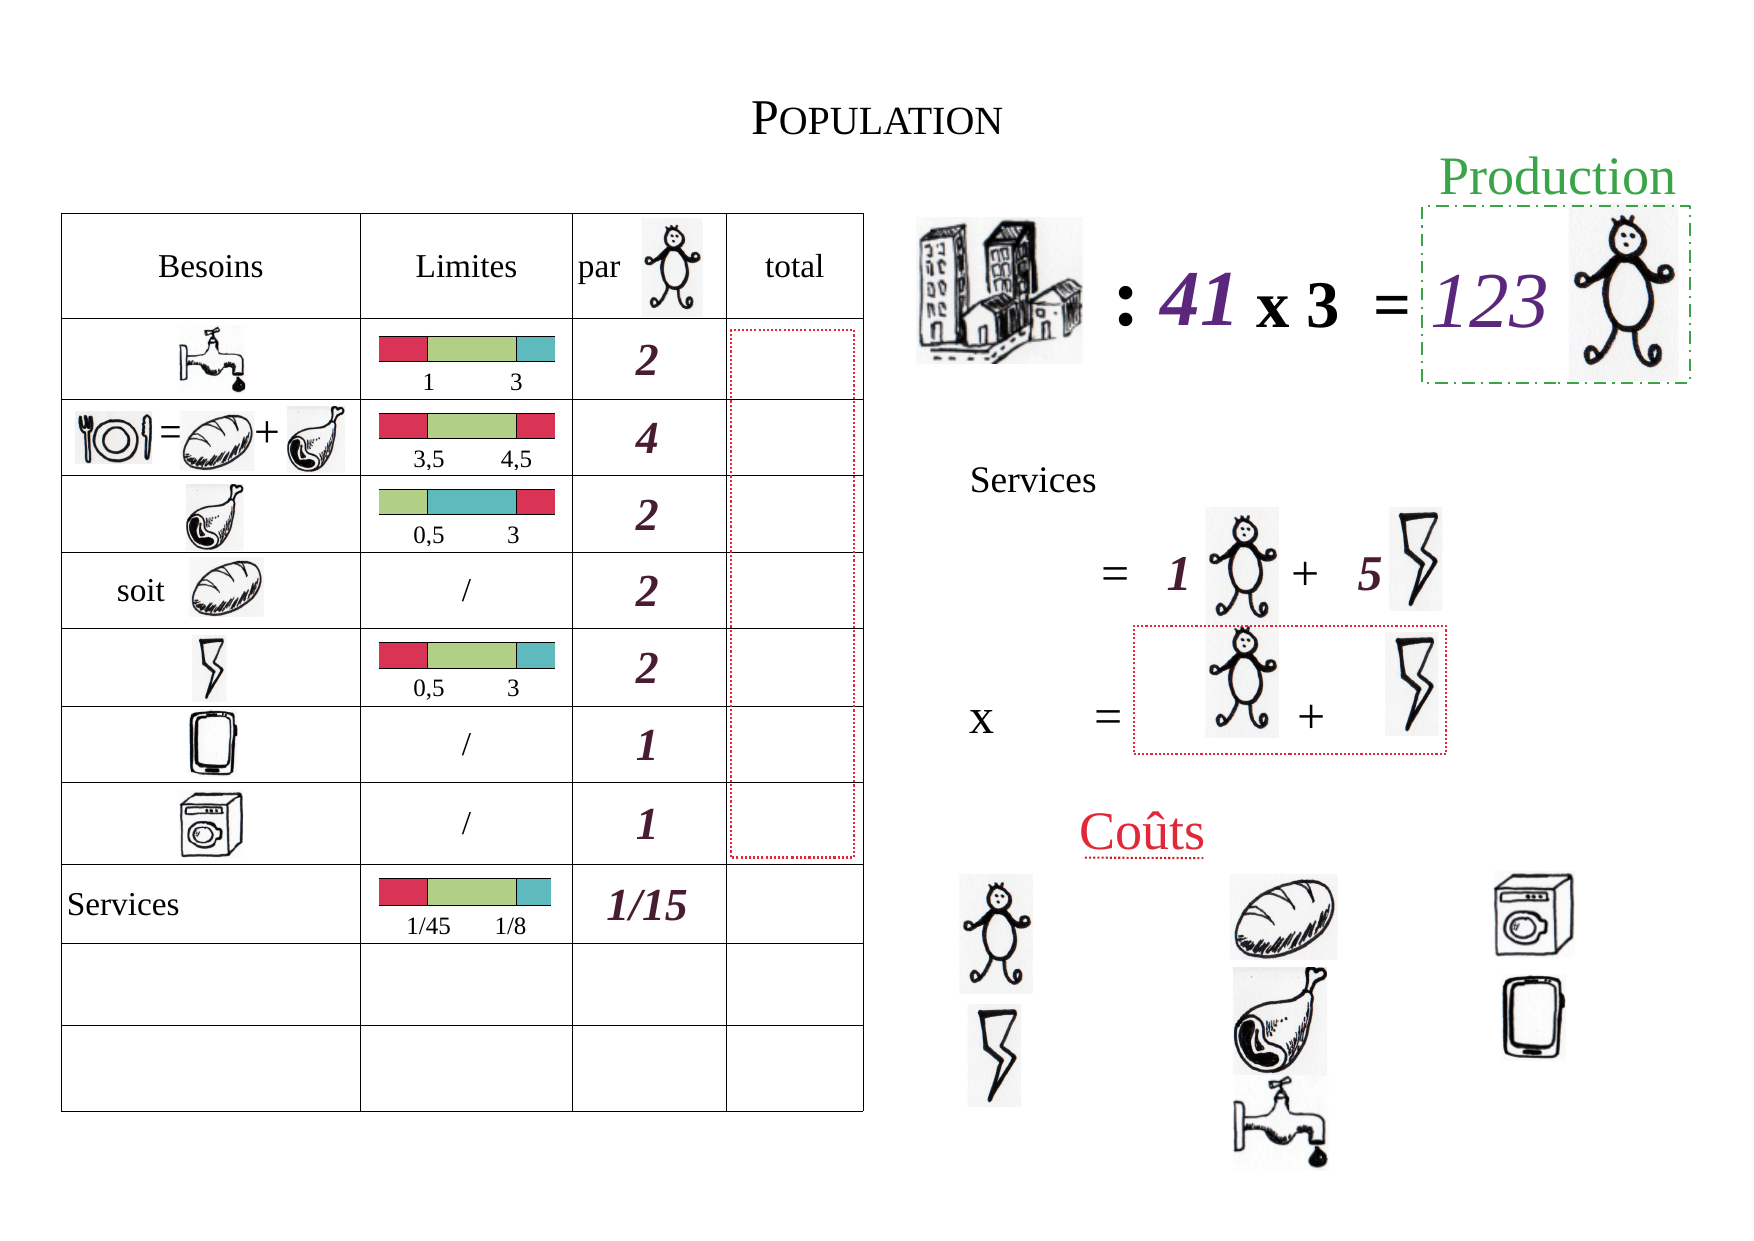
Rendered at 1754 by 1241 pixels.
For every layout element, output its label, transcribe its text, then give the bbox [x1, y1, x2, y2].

table_cell [517, 490, 555, 514]
table_cell [379, 490, 427, 514]
table_cell [727, 707, 863, 782]
table_cell 2 [573, 319, 726, 399]
table_cell 0,5 3 [361, 668, 572, 706]
table_cell [361, 629, 572, 642]
table_cell [62, 944, 360, 1025]
table_cell [62, 476, 360, 552]
table_cell [727, 553, 863, 628]
table_cell 2 [573, 629, 726, 706]
table_cell [361, 400, 572, 413]
picture [1232, 967, 1329, 1171]
table_cell soit [62, 553, 360, 628]
table_cell 4 [573, 400, 726, 475]
table_cell [555, 336, 572, 361]
table_cell [379, 643, 427, 668]
table_cell [428, 337, 516, 361]
table_cell [379, 337, 427, 361]
table_cell / [361, 783, 572, 864]
picture [188, 557, 264, 617]
table_cell [361, 642, 379, 668]
picture [179, 411, 255, 471]
table_cell [361, 413, 379, 438]
table_header Besoins [62, 214, 360, 318]
table_cell [361, 944, 572, 1025]
table_cell [428, 414, 516, 438]
table_cell [727, 944, 863, 1025]
picture [74, 411, 153, 464]
table_cell 1 [573, 783, 726, 864]
picture [1501, 974, 1566, 1061]
table_cell [361, 319, 572, 336]
table_cell [62, 319, 360, 399]
table_cell 0,5 3 [361, 514, 572, 552]
table_cell 1/45 1/8 [361, 905, 572, 943]
table_cell [727, 1026, 863, 1111]
table_cell 1 3 [361, 361, 572, 399]
table_cell [727, 319, 863, 399]
table_cell [555, 642, 572, 668]
table_cell [379, 879, 427, 905]
picture [187, 709, 238, 777]
table_cell [555, 413, 572, 438]
table_cell [517, 414, 555, 438]
picture [1568, 203, 1679, 381]
table_cell [428, 490, 516, 514]
table_cell [428, 643, 516, 668]
table_cell [727, 865, 863, 943]
picture [916, 217, 1084, 364]
table_cell 2 [573, 553, 726, 628]
table_cell / [361, 553, 572, 628]
table_cell / [361, 707, 572, 782]
table_cell 1/15 [573, 865, 726, 943]
table_cell [517, 879, 551, 905]
table_cell [62, 629, 360, 706]
table_cell [361, 476, 572, 489]
table_cell [517, 643, 555, 668]
picture [1385, 632, 1439, 736]
picture [178, 790, 244, 858]
table_cell = + [62, 400, 360, 475]
picture [1388, 507, 1443, 611]
table_cell [361, 336, 379, 361]
picture [192, 635, 227, 702]
table_cell [361, 489, 379, 514]
table_cell [517, 337, 555, 361]
table_cell [379, 414, 427, 438]
table_cell [62, 1026, 360, 1111]
picture [286, 406, 345, 473]
table_cell [551, 878, 572, 905]
table_cell [727, 629, 863, 706]
picture [1492, 871, 1575, 958]
table_header par [573, 214, 726, 318]
picture [967, 1004, 1022, 1107]
picture [178, 325, 246, 394]
table_cell [62, 707, 360, 782]
picture [1229, 874, 1338, 960]
table_header Limites [361, 214, 572, 318]
table_cell [62, 783, 360, 864]
table_cell [727, 400, 863, 475]
picture [185, 484, 244, 551]
table_cell [727, 476, 863, 552]
text Population [59, 88, 1695, 145]
picture [641, 218, 703, 317]
table_cell [361, 1026, 572, 1111]
table_cell [428, 879, 516, 905]
table_cell Services [62, 865, 360, 943]
table_cell 2 [573, 476, 726, 552]
table_cell [361, 878, 379, 905]
picture [959, 874, 1033, 994]
picture [1205, 507, 1279, 738]
table_cell [573, 1026, 726, 1111]
table_cell [361, 865, 572, 878]
table_cell 1 [573, 707, 726, 782]
table_cell [555, 489, 572, 514]
table_header total [727, 214, 863, 318]
table_cell 3,5 4,5 [361, 438, 572, 475]
table_cell [573, 944, 726, 1025]
table_cell [727, 783, 863, 864]
